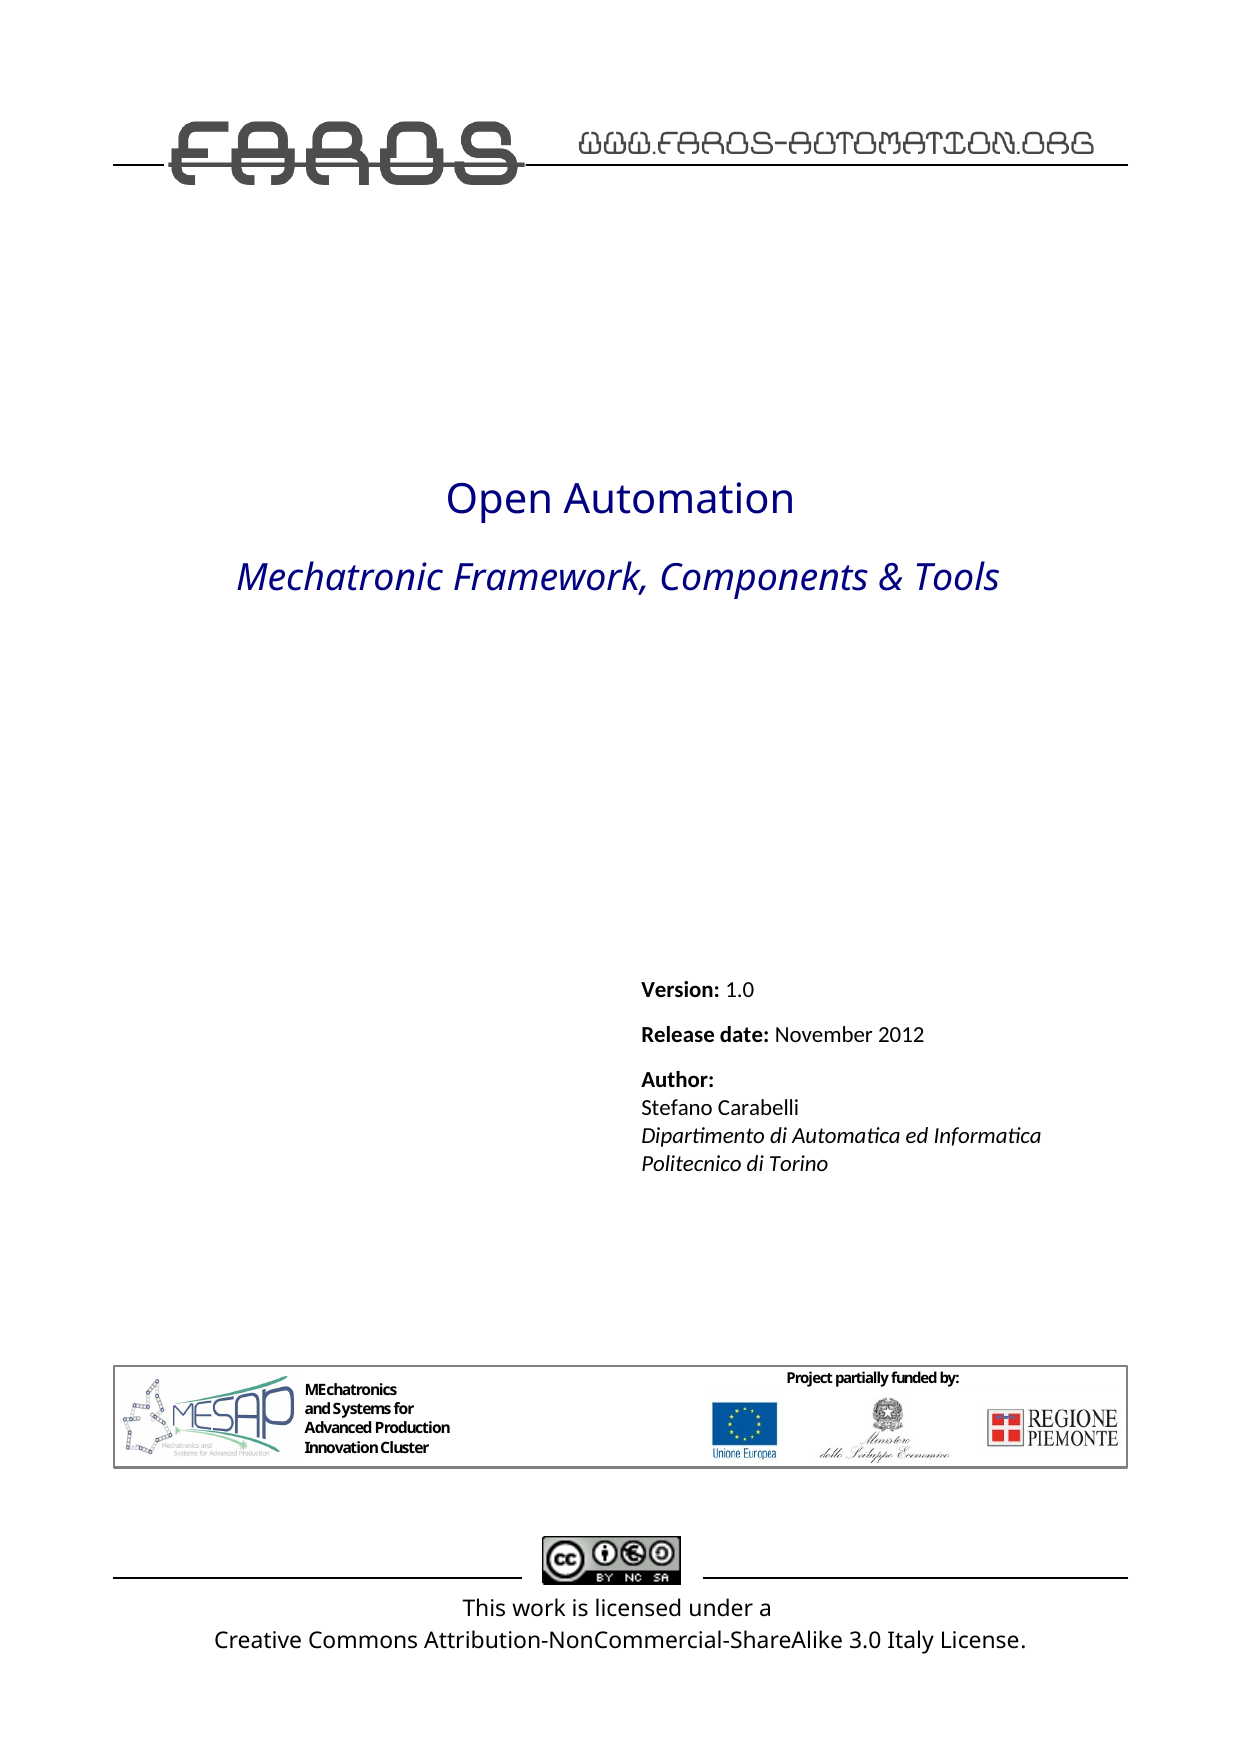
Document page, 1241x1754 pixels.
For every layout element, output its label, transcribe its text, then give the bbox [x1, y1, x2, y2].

text Open Automation [112, 468, 1128, 525]
text Version: 1.0 [112, 975, 1128, 1003]
text Release date: November 2012 [112, 1020, 1128, 1048]
picture [542, 1536, 681, 1585]
text Author: Stefano Carabelli Dipartimento di Automatica ed Informatica Politecnico di Torino [112, 1065, 1128, 1177]
text Mechatronic Framework, Components & Tools [112, 550, 1128, 601]
